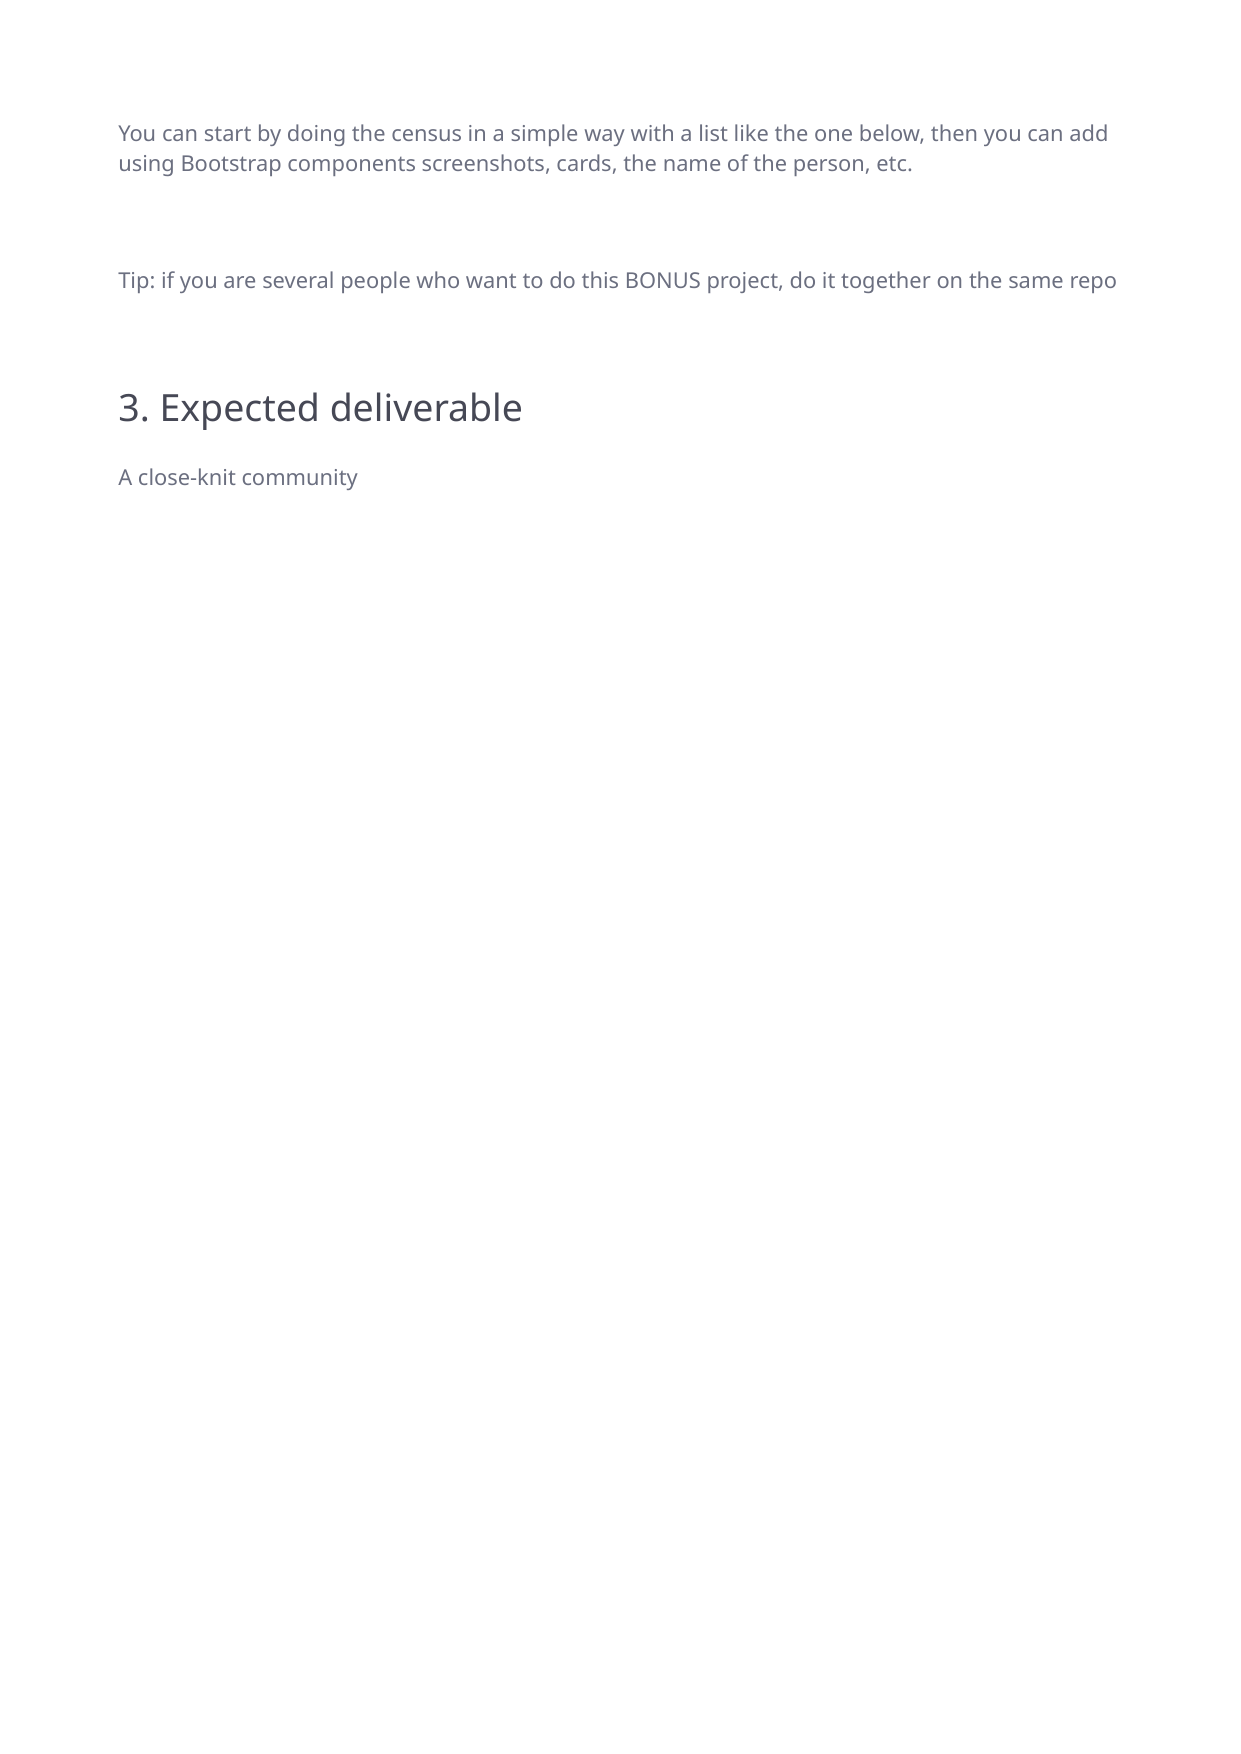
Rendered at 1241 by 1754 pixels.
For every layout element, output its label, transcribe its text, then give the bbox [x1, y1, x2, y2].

subtitle A close-knit community 🥰 [118, 462, 1122, 492]
subtitle You can start by doing the census in a simple way with a list like the one below, then you can add using Bootstrap components screenshots, cards, the name of the person, etc. [118, 118, 1122, 178]
subtitle 3. Expected deliverable [118, 382, 1122, 433]
subtitle Tip: if you are several people who want to do this BONUS project, do it together on the same repo [118, 265, 1122, 294]
